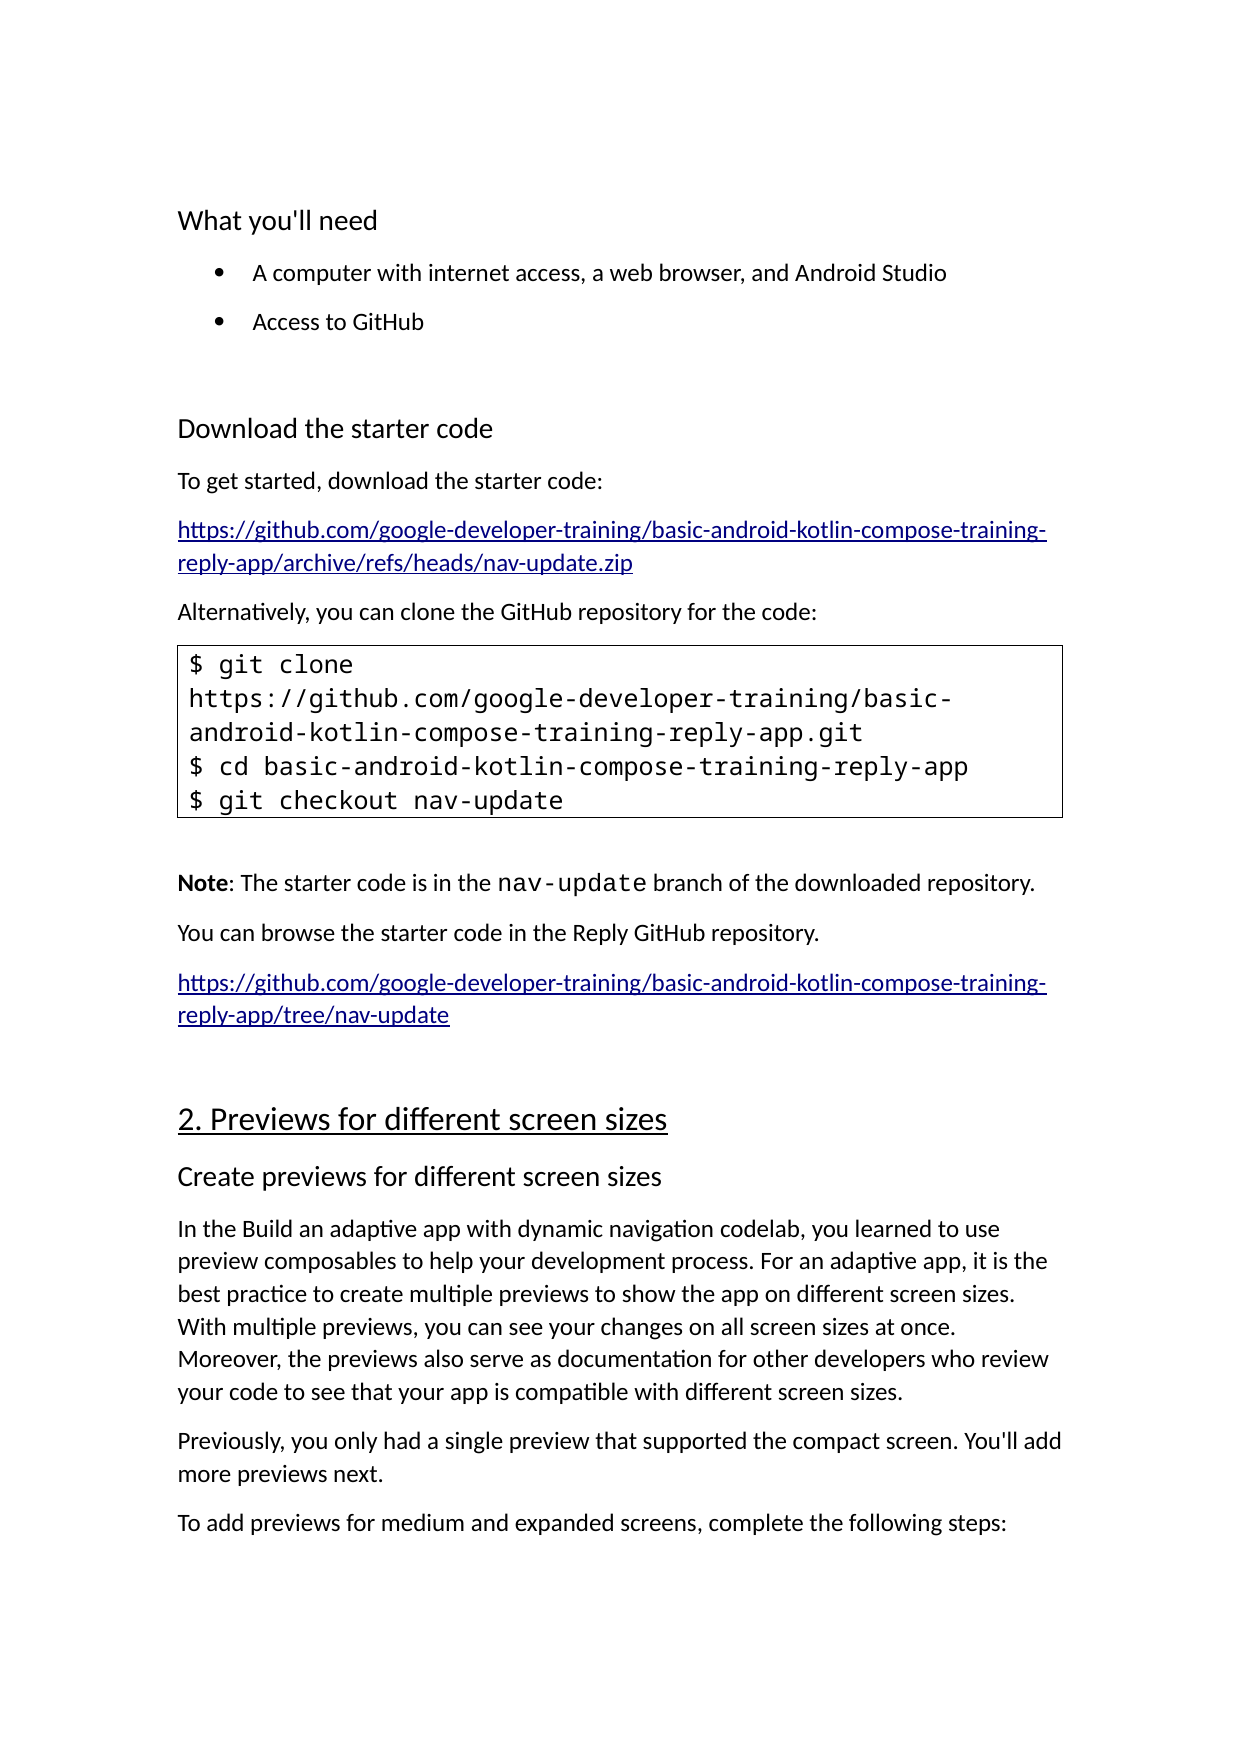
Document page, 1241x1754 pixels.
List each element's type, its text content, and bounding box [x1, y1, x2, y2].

text What you'll need [177, 202, 1063, 238]
text You can browse the starter code in the Reply GitHub repository. [177, 918, 1063, 948]
list Access to GitHub [215, 306, 1063, 337]
text Alternatively, you can clone the GitHub repository for the code: [177, 596, 1063, 627]
text Download the starter code [177, 410, 1063, 446]
text Note: The starter code is in the nav-update branch of the downloaded repository. [177, 867, 1063, 899]
text To get started, download the starter code: [177, 465, 1063, 495]
list A computer with internet access, a web browser, and Android Studio [215, 257, 1063, 287]
text In the Build an adaptive app with dynamic navigation codelab, you learned to use preview composables to help your development process. For an adaptive app, it is the best practice to create multiple previews to show the app on different screen sizes. With multiple previews, you can see your changes on all screen sizes at once. Moreover, the previews also serve as documentation for other developers who review your code to see that your app is compatible with different screen sizes. [177, 1213, 1063, 1406]
text https://github.com/google-developer-training/basic-android-kotlin-compose-training-reply-app/tree/nav-update [177, 967, 1063, 1030]
text To add previews for medium and expanded screens, complete the following steps: [177, 1507, 1063, 1538]
text Create previews for different screen sizes [177, 1158, 1063, 1194]
text 2. Previews for different screen sizes [177, 1098, 1063, 1139]
table_header $ git clone https://github.com/google-developer-training/basic-android-kotlin-compose-training-reply-app.git $ cd basic-android-kotlin-compose-training-reply-app $ git checkout nav-update [178, 646, 1062, 817]
text https://github.com/google-developer-training/basic-android-kotlin-compose-training-reply-app/archive/refs/heads/nav-update.zip [177, 514, 1063, 577]
text Previously, you only had a single preview that supported the compact screen. You'll add more previews next. [177, 1425, 1063, 1488]
